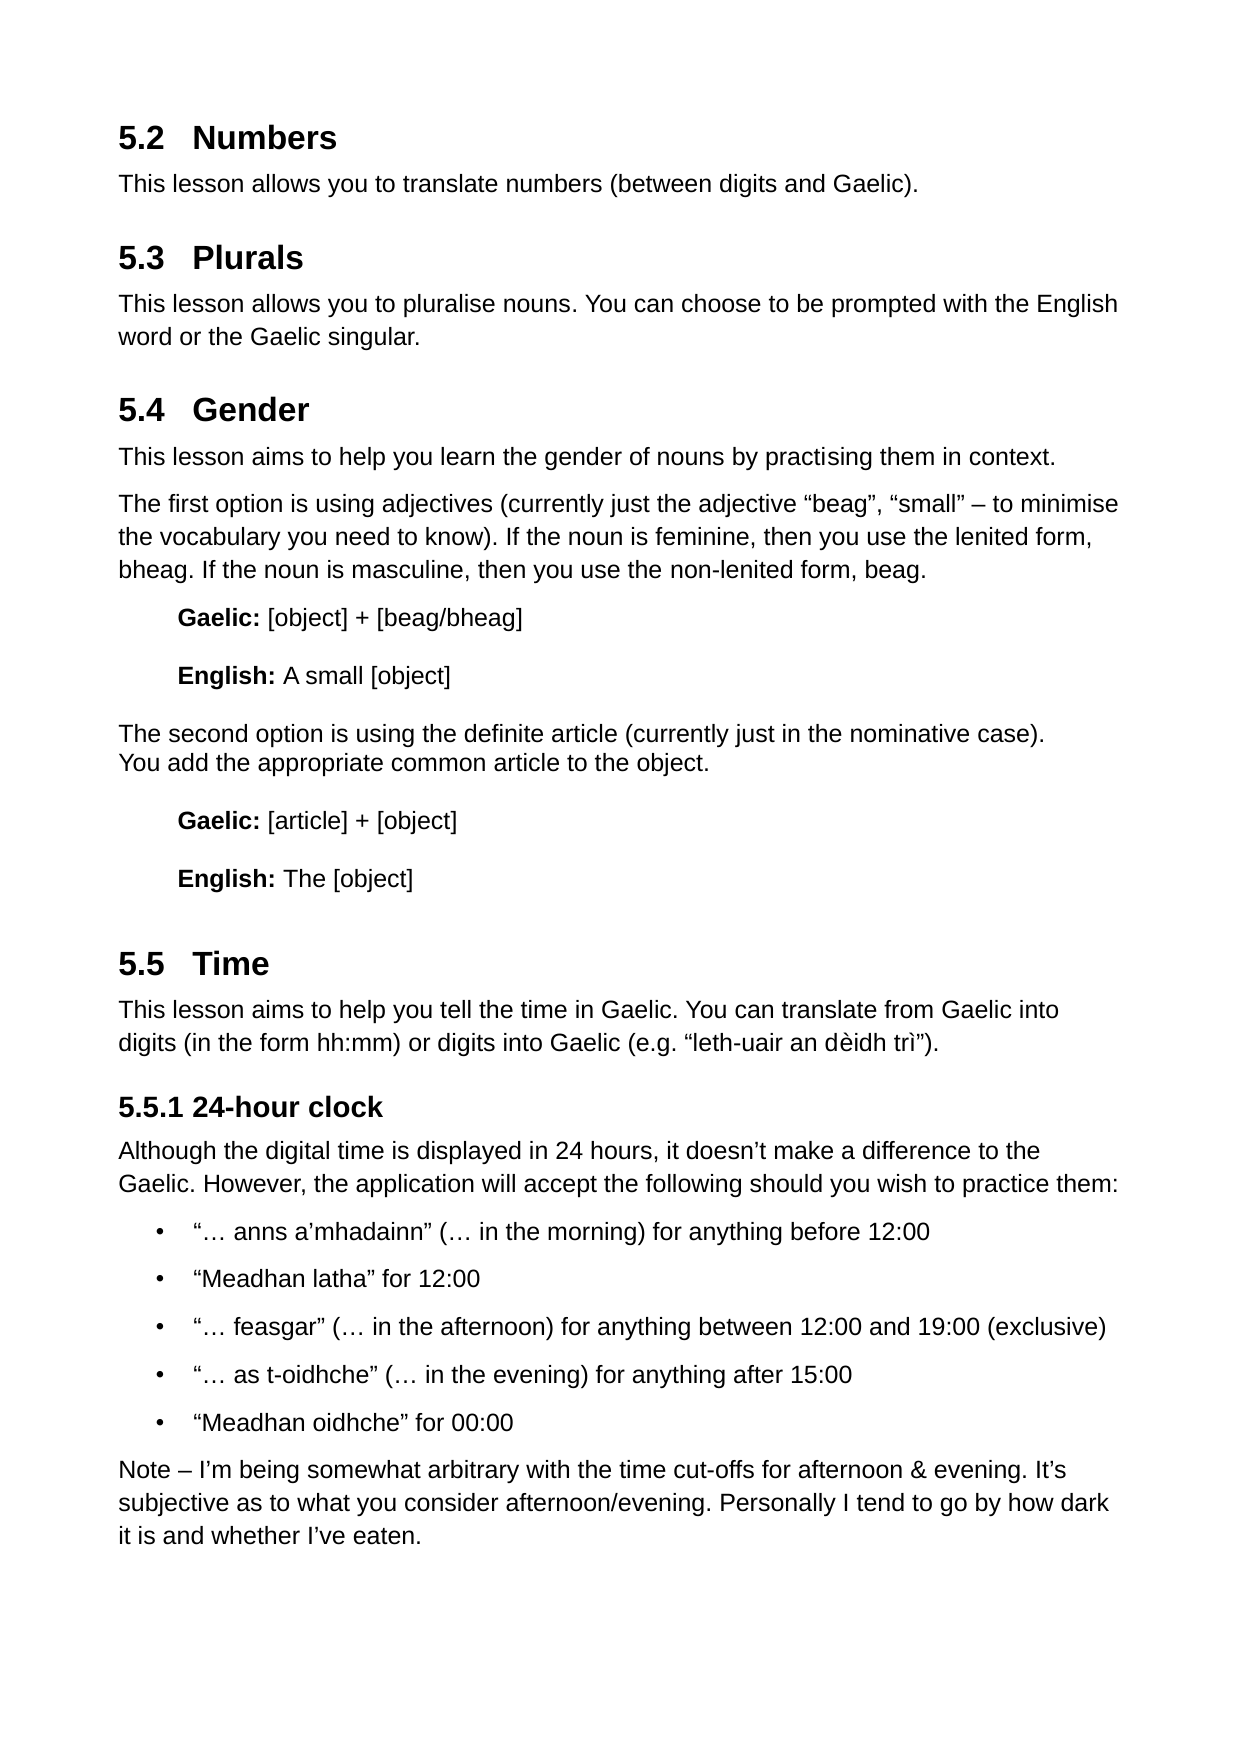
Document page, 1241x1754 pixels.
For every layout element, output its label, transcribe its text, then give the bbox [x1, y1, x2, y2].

text The second option is using the definite article (currently just in the nominative case). You add the appropriate common article to the object. [118, 719, 1063, 777]
text Gaelic: [object] + [beag/bheag] [177, 603, 1063, 631]
text Note – I’m being somewhat arbitrary with the time cut-offs for afternoon & evening. It’s subjective as to what you consider afternoon/evening. Personally I tend to go by how dark it is and whether I’ve eaten. [118, 1455, 1122, 1550]
list “… as t-oidhche” (… in the evening) for anything after 15:00 [156, 1360, 1122, 1389]
list “… anns a’mhadainn” (… in the morning) for anything before 12:00 [156, 1217, 1122, 1246]
subtitle Gender [118, 390, 1122, 429]
text The first option is using adjectives (currently just the adjective “beag”, “small” – to minimise the vocabulary you need to know). If the noun is feminine, then you use the lenited form, bheag. If the noun is masculine, then you use the non-lenited form, beag. [118, 489, 1122, 584]
subtitle Numbers [118, 118, 1122, 157]
text This lesson allows you to pluralise nouns. You can choose to be prompted with the English word or the Gaelic singular. [118, 289, 1122, 351]
text English: The [object] [177, 864, 1063, 893]
subtitle Time [118, 943, 1122, 982]
text This lesson allows you to translate numbers (between digits and Gaelic). [118, 169, 1122, 198]
text This lesson aims to help you learn the gender of nouns by practising them in context. [118, 441, 1122, 470]
text English: A small [object] [177, 661, 1063, 690]
text This lesson aims to help you tell the time in Gaelic. You can translate from Gaelic into digits (in the form hh:mm) or digits into Gaelic (e.g. “leth-uair an dèidh trì”). [118, 994, 1122, 1056]
subtitle 24-hour clock [118, 1090, 1122, 1123]
list “Meadhan oidhche” for 00:00 [156, 1407, 1122, 1436]
list “… feasgar” (… in the afternoon) for anything between 12:00 and 19:00 (exclusive) [156, 1312, 1122, 1341]
text Although the digital time is displayed in 24 hours, it doesn’t make a difference to the Gaelic. However, the application will accept the following should you wish to practice them: [118, 1136, 1122, 1198]
text Gaelic: [article] + [object] [177, 806, 1063, 835]
list “Meadhan latha” for 12:00 [156, 1264, 1122, 1293]
subtitle Plurals [118, 238, 1122, 276]
